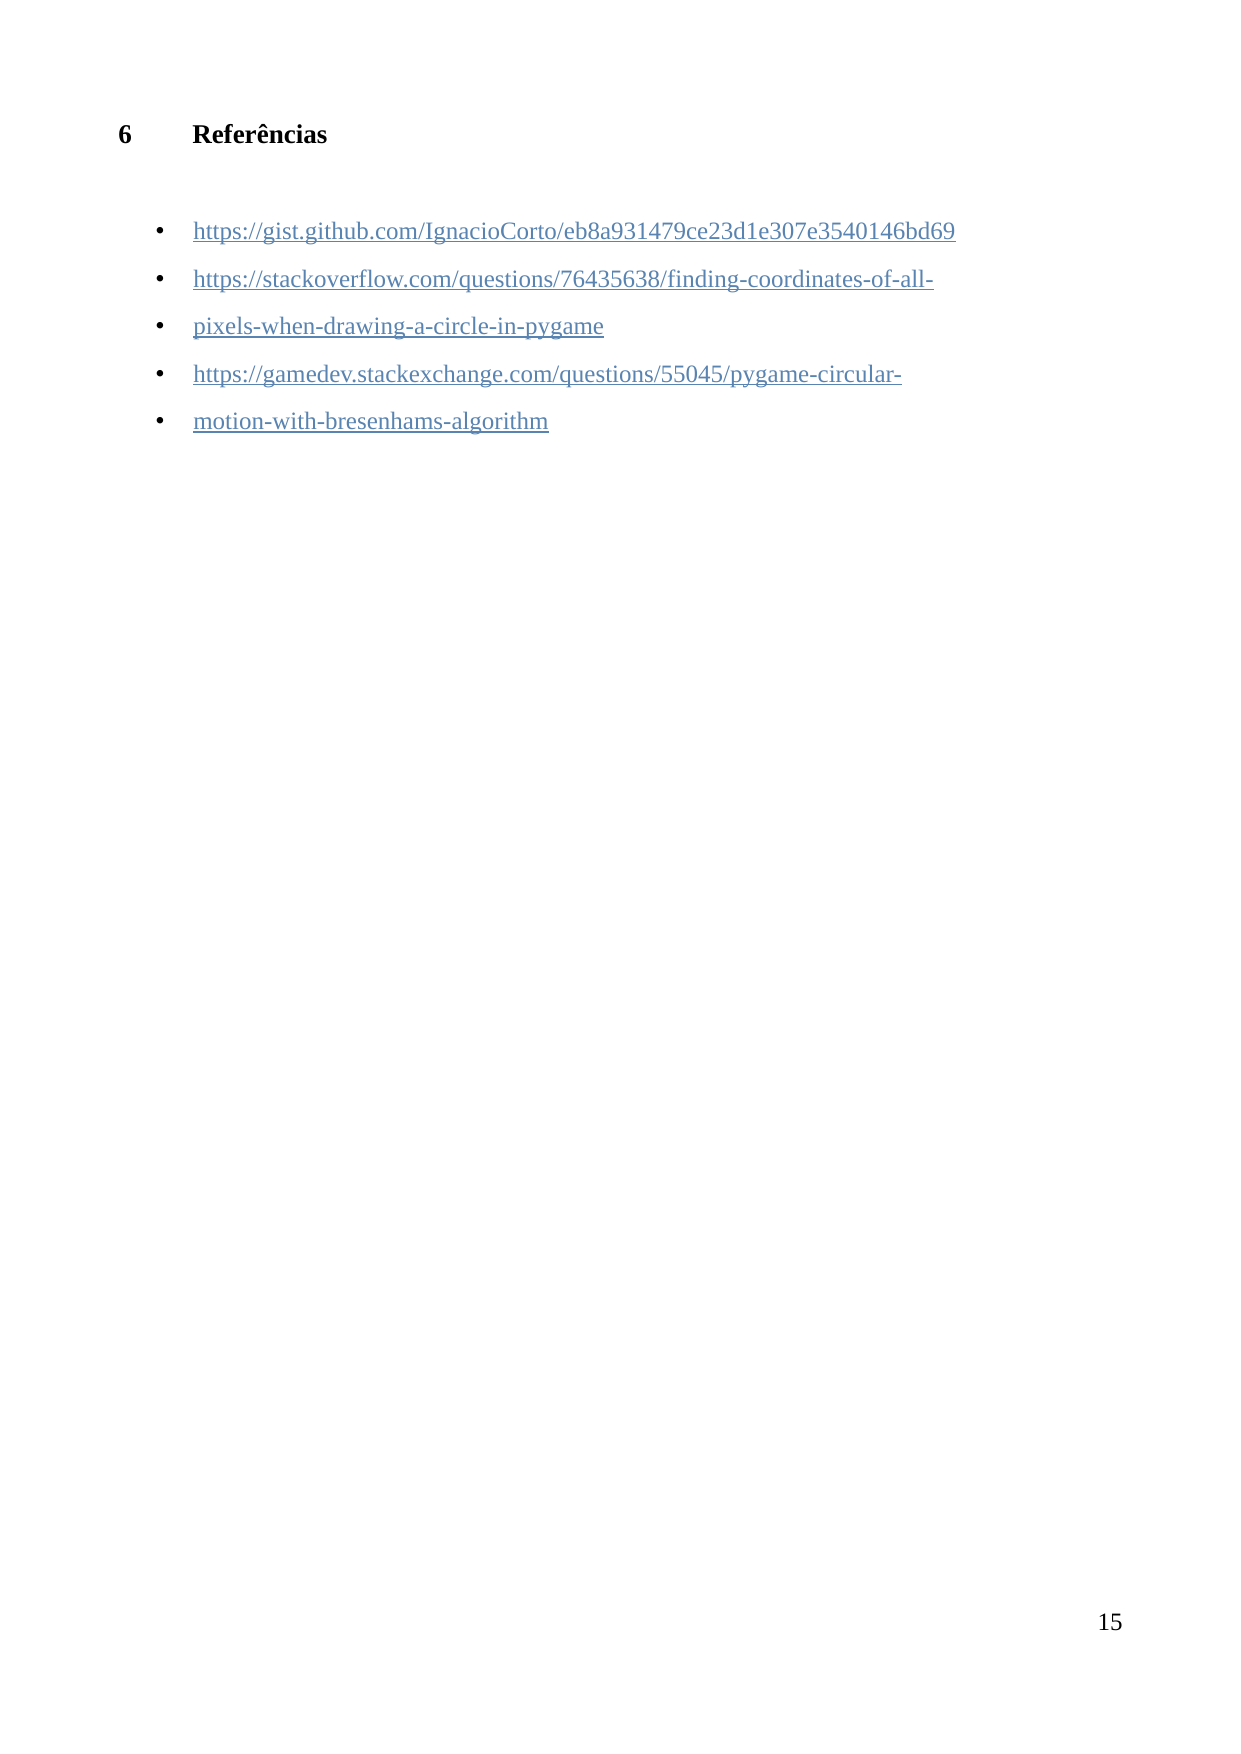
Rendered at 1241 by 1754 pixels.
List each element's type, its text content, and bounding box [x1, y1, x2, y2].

list motion-with-bresenhams-algorithm [156, 406, 1122, 435]
list https://gamedev.stackexchange.com/questions/55045/pygame-circular- [156, 359, 1122, 388]
list pixels-when-drawing-a-circle-in-pygame [156, 311, 1122, 340]
text 6 Referências [118, 118, 1122, 149]
list https://stackoverflow.com/questions/76435638/finding-coordinates-of-all- [156, 264, 1122, 292]
list https://gist.github.com/IgnacioCorto/eb8a931479ce23d1e307e3540146bd69 [156, 216, 1122, 245]
